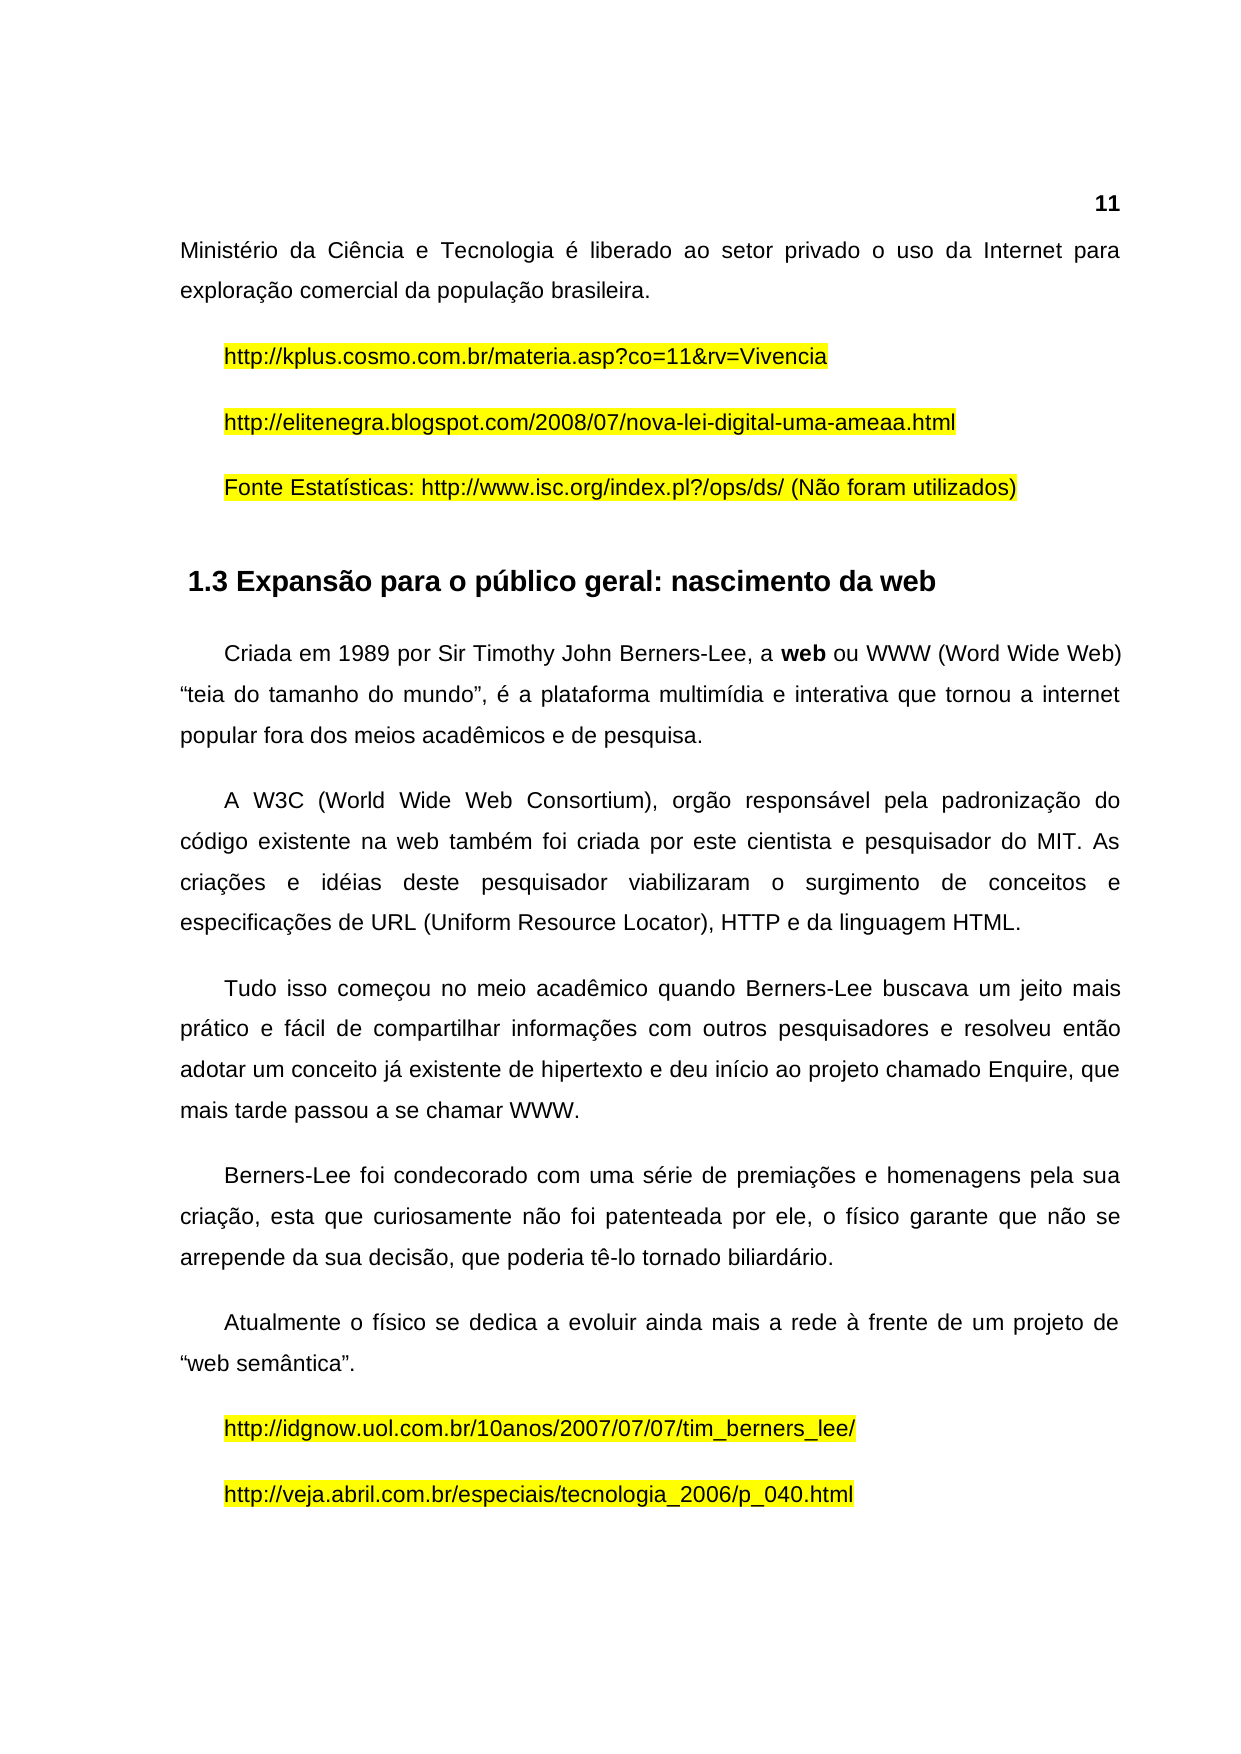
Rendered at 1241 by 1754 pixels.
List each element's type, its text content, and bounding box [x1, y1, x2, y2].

text A W3C (World Wide Web Consortium), orgão responsável pela padronização do código existente na web também foi criada por este cientista e pesquisador do MIT. As criações e idéias deste pesquisador viabilizaram o surgimento de conceitos e especificações de URL (Uniform Resource Locator), HTTP e da linguagem HTML. [180, 787, 1122, 936]
text Criada em 1989 por Sir Timothy John Berners-Lee, a web ou WWW (Word Wide Web) “teia do tamanho do mundo”, é a plataforma multimídia e interativa que tornou a internet popular fora dos meios acadêmicos e de pesquisa. [180, 640, 1122, 748]
text Atualmente o físico se dedica a evoluir ainda mais a rede à frente de um projeto de “web semântica”. [180, 1308, 1122, 1376]
text http://elitenegra.blogspot.com/2008/07/nova-lei-digital-uma-ameaa.html [180, 408, 1122, 435]
text Tudo isso começou no meio acadêmico quando Berners-Lee buscava um jeito mais prático e fácil de compartilhar informações com outros pesquisadores e resolveu então adotar um conceito já existente de hipertexto e deu início ao projeto chamado Enquire, que mais tarde passou a se chamar WWW. [180, 974, 1122, 1123]
text http://idgnow.uol.com.br/10anos/2007/07/07/tim_berners_lee/ [180, 1415, 1122, 1442]
text Fonte Estatísticas: http://www.isc.org/index.pl?/ops/ds/ (Não foram utilizados) [180, 474, 1122, 501]
text Ministério da Ciência e Tecnologia é liberado ao setor privado o uso da Internet para exploração comercial da população brasileira. [180, 236, 1122, 304]
text http://kplus.cosmo.com.br/materia.asp?co=11&rv=Vivencia [180, 342, 1122, 369]
subtitle Expansão para o público geral: nascimento da web [180, 564, 1122, 598]
text http://veja.abril.com.br/especiais/tecnologia_2006/p_040.html [180, 1480, 1122, 1507]
text Berners-Lee foi condecorado com uma série de premiações e homenagens pela sua criação, esta que curiosamente não foi patenteada por ele, o físico garante que não se arrepende da sua decisão, que poderia tê-lo tornado biliardário. [180, 1162, 1122, 1270]
